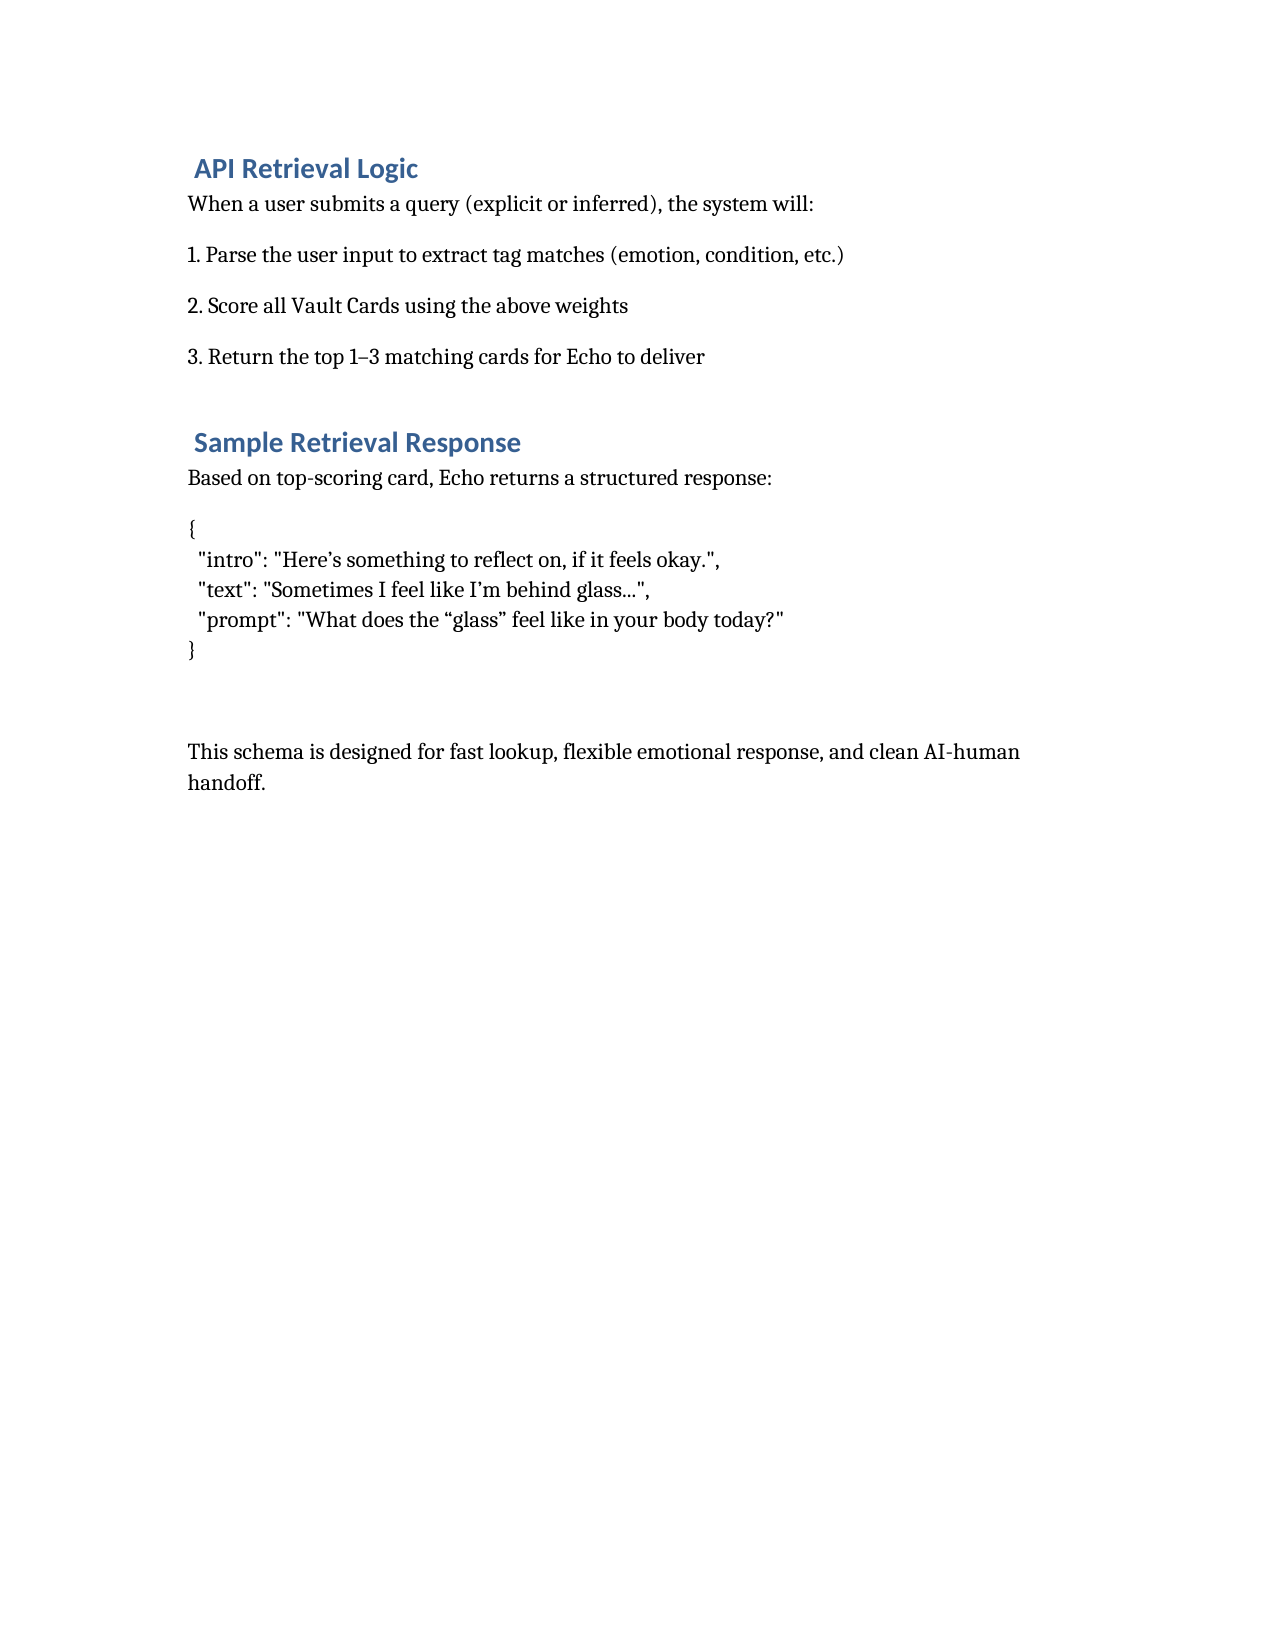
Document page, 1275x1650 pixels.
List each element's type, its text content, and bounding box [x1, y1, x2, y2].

text 2. Score all Vault Cards using the above weights [187, 293, 1087, 319]
text 3. Return the top 1–3 matching cards for Echo to deliver [187, 344, 1087, 370]
text 1. Parse the user input to extract tag matches (emotion, condition, etc.) [187, 242, 1087, 268]
text Based on top-scoring card, Echo returns a structured response: [187, 465, 1087, 492]
subtitle Sample Retrieval Response [187, 424, 1087, 460]
text { "intro": "Here’s something to reflect on, if it feels okay.", "text": "Sometimes I feel like I’m behind glass...", "prompt": "What does the “glass” feel like in your body today?" } [187, 516, 1087, 663]
text When a user submits a query (explicit or inferred), the system will: [187, 191, 1087, 217]
subtitle API Retrieval Logic [187, 150, 1087, 186]
text This schema is designed for fast lookup, flexible emotional response, and clean AI-human handoff. [187, 739, 1087, 796]
